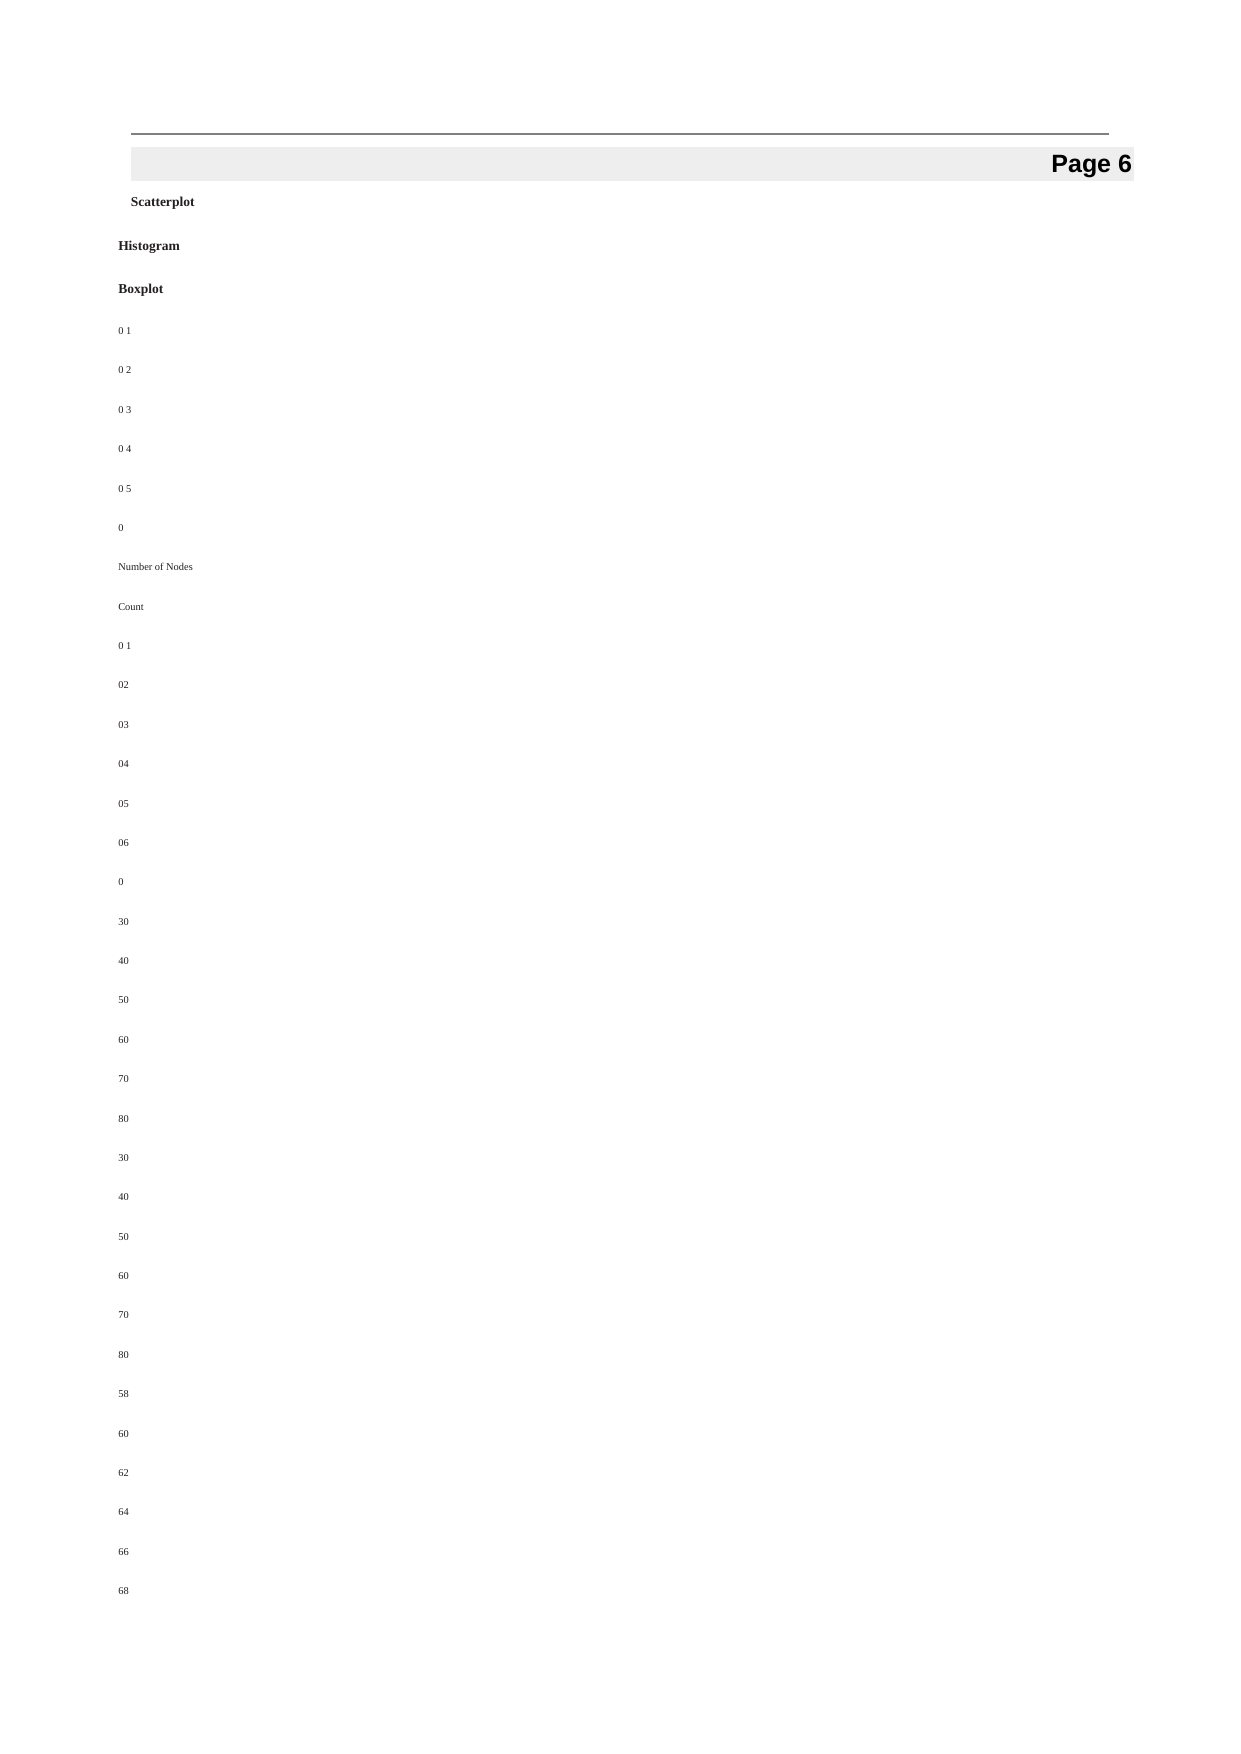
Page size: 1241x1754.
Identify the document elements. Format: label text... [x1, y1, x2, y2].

text 0 1 [118, 640, 1122, 652]
text 66 [118, 1546, 1122, 1557]
text Count [118, 601, 1122, 612]
text 0 3 [118, 404, 1122, 416]
text Number of Nodes [118, 561, 1122, 573]
table_header Page 6 [131, 147, 1134, 181]
text 30 [118, 1152, 1122, 1164]
text 60 [118, 1034, 1122, 1046]
text 05 [118, 797, 1122, 809]
text 70 [118, 1309, 1122, 1321]
text 60 [118, 1427, 1122, 1439]
text 04 [118, 758, 1122, 770]
text 58 [118, 1388, 1122, 1400]
text 50 [118, 1231, 1122, 1242]
text 50 [118, 994, 1122, 1006]
text 68 [118, 1585, 1122, 1597]
text 40 [118, 955, 1122, 967]
text 0 4 [118, 443, 1122, 455]
text 62 [118, 1467, 1122, 1479]
text 70 [118, 1073, 1122, 1085]
text 64 [118, 1506, 1122, 1518]
text 0 5 [118, 482, 1122, 494]
text 0 1 [118, 325, 1122, 337]
text Scatterplot [131, 194, 1109, 209]
text 0 [118, 876, 1122, 888]
text 02 [118, 679, 1122, 691]
text 80 [118, 1112, 1122, 1124]
text 0 2 [118, 364, 1122, 376]
text 06 [118, 837, 1122, 849]
text Boxplot [118, 281, 1122, 297]
text Histogram [118, 237, 1122, 253]
text 03 [118, 719, 1122, 731]
text 0 [118, 522, 1122, 534]
text 30 [118, 916, 1122, 927]
text 40 [118, 1191, 1122, 1203]
text 80 [118, 1349, 1122, 1361]
text 60 [118, 1270, 1122, 1282]
